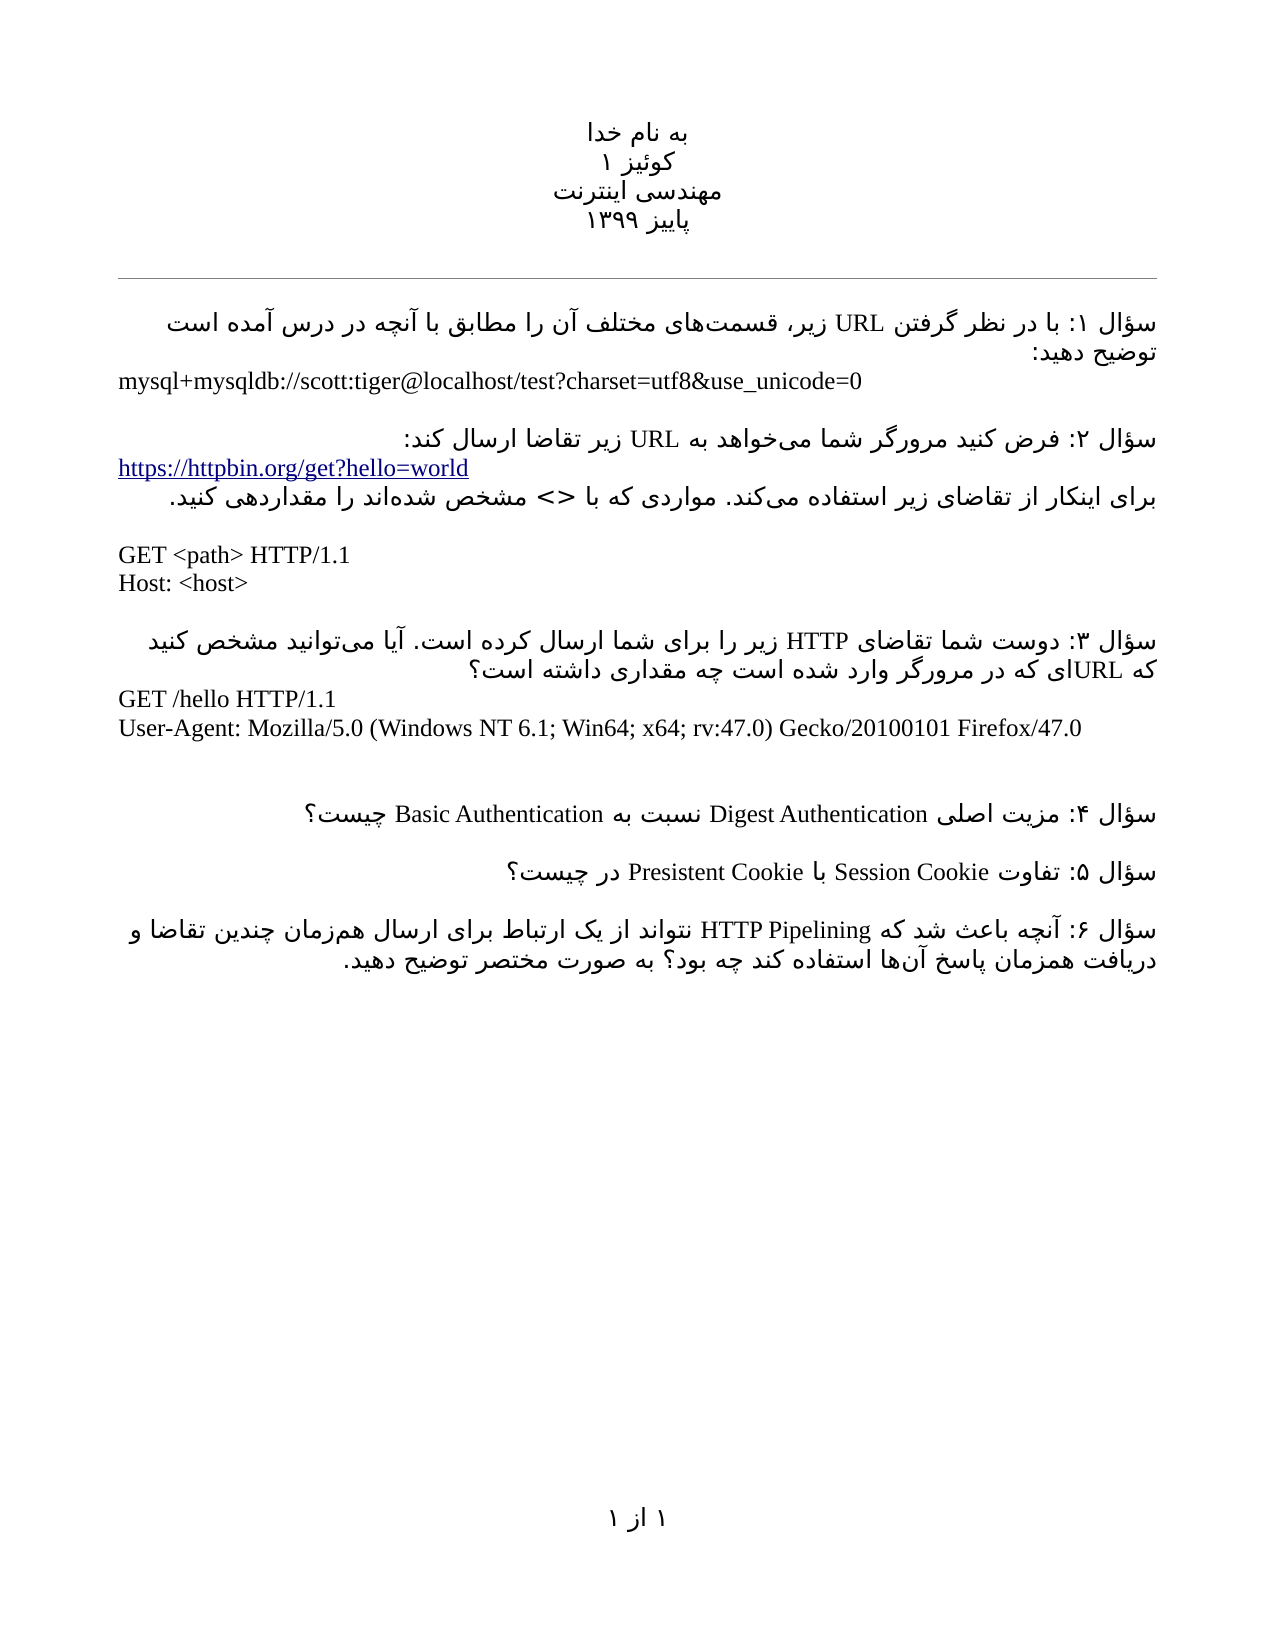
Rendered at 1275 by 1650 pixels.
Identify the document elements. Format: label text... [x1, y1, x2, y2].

text https://httpbin.org/get?hello=world [118, 453, 1157, 482]
text mysql+mysqldb://scott:tiger@localhost/test?charset=utf8&use_unicode=0 [118, 366, 1157, 395]
text سؤال ۵: تفاوت Session Cookie با Presistent Cookie در چیست؟ [118, 857, 1157, 887]
text Host: <host> [118, 568, 1157, 597]
text برای اینکار از تقاضای زیر استفاده می‌کند. مواردی که با <> مشخص شده‌اند را مقداردهی کنید. [118, 482, 1157, 511]
text سؤال ۱: با در نظر گرفتن URL زیر، قسمت‌های مختلف آن را مطابق با آنچه در درس آمده است توضیح دهید: [118, 308, 1157, 366]
text مهندسی اینترنت [118, 176, 1157, 206]
text GET /hello HTTP/1.1 [118, 684, 1157, 713]
text User-Agent: Mozilla/5.0 (Windows NT 6.1; Win64; x64; rv:47.0) Gecko/20100101 Firefox/47.0 [118, 713, 1157, 742]
text سؤال ۴: مزیت اصلی Digest Authentication نسبت به Basic Authentication چیست؟ [118, 799, 1157, 829]
text سؤال ۲: فرض کنید مرورگر شما می‌خواهد به URL زیر تقاضا ارسال کند: [118, 424, 1157, 453]
text GET <path> HTTP/1.1 [118, 540, 1157, 568]
text پاییز ۱۳۹۹ [118, 206, 1157, 235]
text به نام خدا [118, 118, 1157, 147]
text سؤال ۳: دوست شما تقاضای HTTP زیر را برای شما ارسال کرده است. آیا می‌توانید مشخص کنید که URLای که در مرورگر وارد شده است چه مقداری داشته است؟ [118, 626, 1157, 684]
text کوئیز ۱ [118, 147, 1157, 176]
text سؤال ۶: آنچه باعث شد که HTTP Pipelining نتواند از یک ارتباط برای ارسال هم‌زمان چندین تقاضا و دریافت همزمان پاسخ آن‌ها استفاده کند چه بود؟ به صورت مختصر توضیح دهید. [118, 916, 1157, 974]
